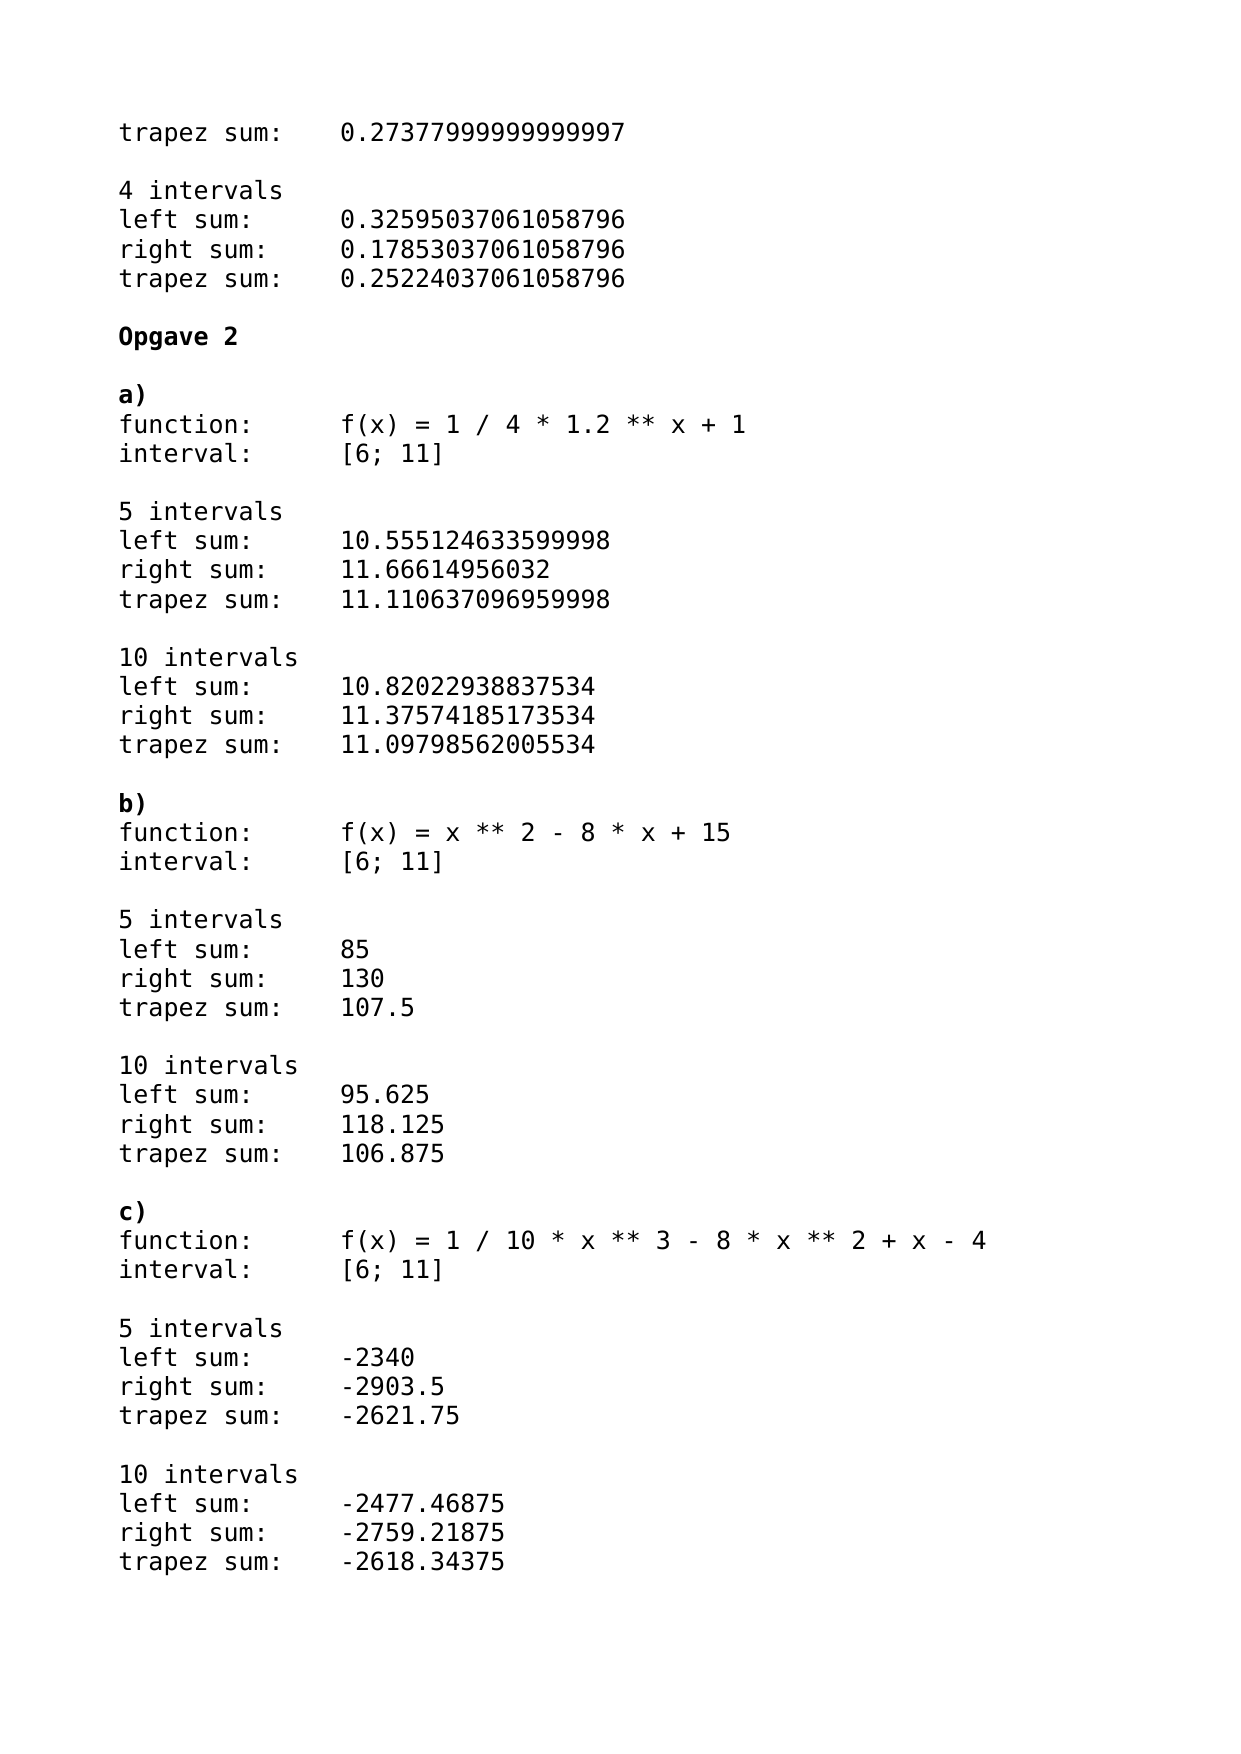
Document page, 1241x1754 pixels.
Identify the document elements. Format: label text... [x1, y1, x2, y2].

text trapez sum: 106.875 [118, 1139, 1122, 1168]
text left sum: 10.555124633599998 [118, 526, 1122, 556]
text 5 intervals [118, 497, 1122, 526]
text c) [118, 1197, 1122, 1226]
text trapez sum: -2621.75 [118, 1401, 1122, 1431]
text a) [118, 381, 1122, 410]
text trapez sum: 11.09798562005534 [118, 731, 1122, 760]
text 10 intervals [118, 1051, 1122, 1081]
text interval: [6; 11] [118, 1256, 1122, 1285]
text 5 intervals [118, 906, 1122, 935]
text left sum: -2340 [118, 1343, 1122, 1372]
text trapez sum: 0.27377999999999997 [118, 118, 1122, 147]
text function: f(x) = 1 / 4 * 1.2 ** x + 1 [118, 410, 1122, 439]
text right sum: 11.37574185173534 [118, 701, 1122, 731]
text function: f(x) = x ** 2 - 8 * x + 15 [118, 818, 1122, 847]
text right sum: 118.125 [118, 1110, 1122, 1139]
text right sum: 0.17853037061058796 [118, 235, 1122, 264]
text right sum: -2903.5 [118, 1372, 1122, 1401]
text left sum: 95.625 [118, 1081, 1122, 1110]
text right sum: -2759.21875 [118, 1518, 1122, 1547]
text 4 intervals [118, 176, 1122, 206]
text trapez sum: 107.5 [118, 993, 1122, 1022]
text 10 intervals [118, 643, 1122, 672]
text left sum: 10.82022938837534 [118, 672, 1122, 701]
text 10 intervals [118, 1460, 1122, 1489]
text b) [118, 789, 1122, 818]
text right sum: 11.66614956032 [118, 556, 1122, 585]
text interval: [6; 11] [118, 847, 1122, 876]
text left sum: -2477.46875 [118, 1489, 1122, 1518]
text left sum: 85 [118, 935, 1122, 964]
text interval: [6; 11] [118, 439, 1122, 468]
text function: f(x) = 1 / 10 * x ** 3 - 8 * x ** 2 + x - 4 [118, 1226, 1122, 1256]
text 5 intervals [118, 1314, 1122, 1343]
text trapez sum: 11.110637096959998 [118, 585, 1122, 614]
text left sum: 0.32595037061058796 [118, 206, 1122, 235]
text Opgave 2 [118, 322, 1122, 351]
text trapez sum: -2618.34375 [118, 1547, 1122, 1576]
text trapez sum: 0.25224037061058796 [118, 264, 1122, 293]
text right sum: 130 [118, 964, 1122, 993]
